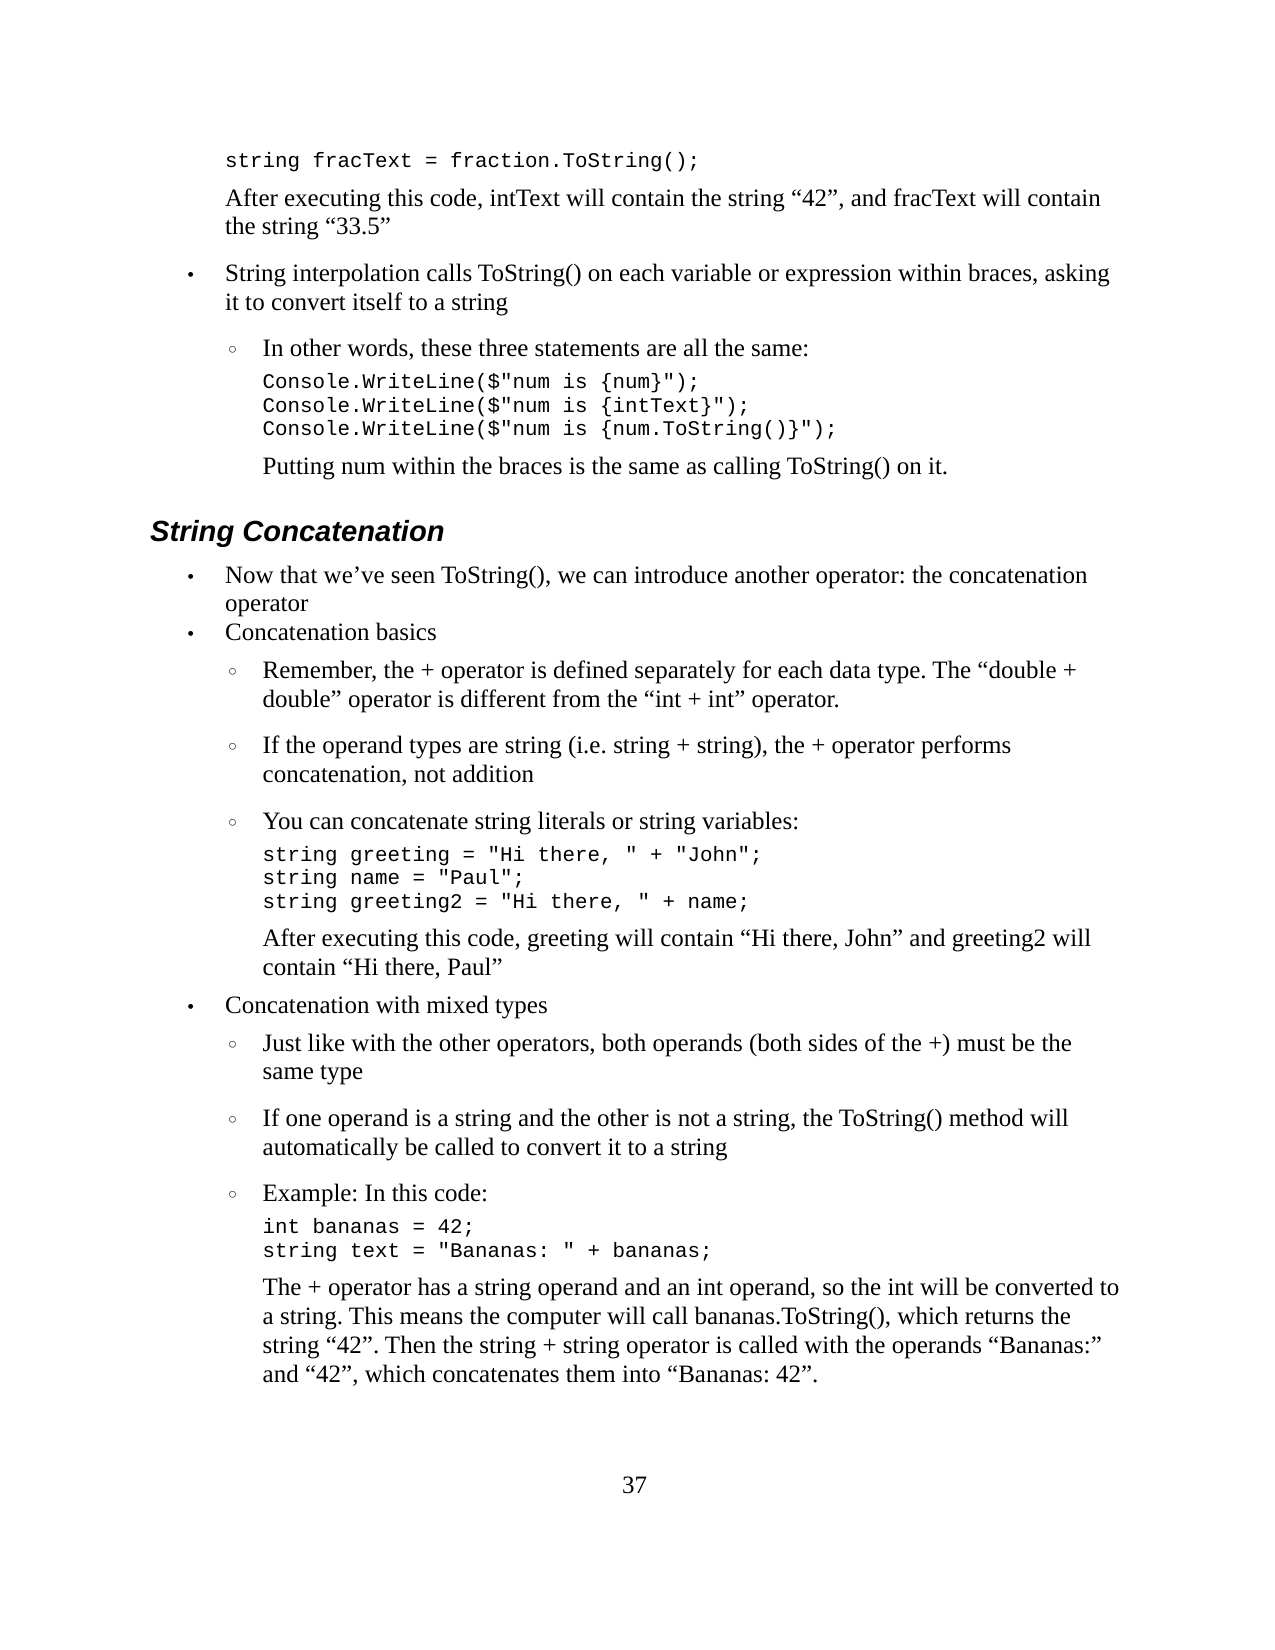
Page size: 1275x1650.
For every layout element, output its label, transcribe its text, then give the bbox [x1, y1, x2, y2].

list Just like with the other operators, both operands (both sides of the +) must be the same type [225, 1028, 1125, 1085]
list Console.WriteLine($"num is {num}"); [225, 371, 1125, 395]
list The + operator has a string operand and an int operand, so the int will be converted to a string. This means the computer will call bananas.ToString(), which returns the string “42”. Then the string + string operator is called with the operands “Bananas:” and “42”, which concatenates them into “Bananas: 42”. [225, 1272, 1125, 1387]
list Console.WriteLine($"num is {intText}"); [225, 395, 1125, 418]
list Example: In this code: [225, 1178, 1125, 1207]
list Concatenation with mixed types [187, 990, 1125, 1019]
list If one operand is a string and the other is not a string, the ToString() method will automatically be called to convert it to a string [225, 1103, 1125, 1161]
list If the operand types are string (i.e. string + string), the + operator performs concatenation, not addition [225, 730, 1125, 788]
subtitle String Concatenation [150, 514, 1125, 547]
list string text = "Bananas: " + bananas; [225, 1240, 1125, 1263]
list In other words, these three statements are all the same: [225, 333, 1125, 362]
list string fracText = fraction.ToString(); [187, 150, 1125, 174]
list After executing this code, greeting will contain “Hi there, John” and greeting2 will contain “Hi there, Paul” [225, 923, 1125, 981]
list Concatenation basics [187, 617, 1125, 646]
list You can concatenate string literals or string variables: [225, 806, 1125, 834]
list Console.WriteLine($"num is {num.ToString()}"); [225, 418, 1125, 442]
list string greeting2 = "Hi there, " + name; [225, 891, 1125, 914]
list Putting num within the braces is the same as calling ToString() on it. [225, 451, 1125, 480]
list string greeting = "Hi there, " + "John"; [225, 843, 1125, 867]
list string name = "Paul"; [225, 867, 1125, 891]
list Now that we’ve seen ToString(), we can introduce another operator: the concatenation operator [187, 560, 1125, 617]
list int bananas = 42; [225, 1216, 1125, 1240]
list String interpolation calls ToString() on each variable or expression within braces, asking it to convert itself to a string [187, 258, 1125, 316]
list After executing this code, intText will contain the string “42”, and fracText will contain the string “33.5” [187, 183, 1125, 240]
list Remember, the + operator is defined separately for each data type. The “double + double” operator is different from the “int + int” operator. [225, 655, 1125, 712]
